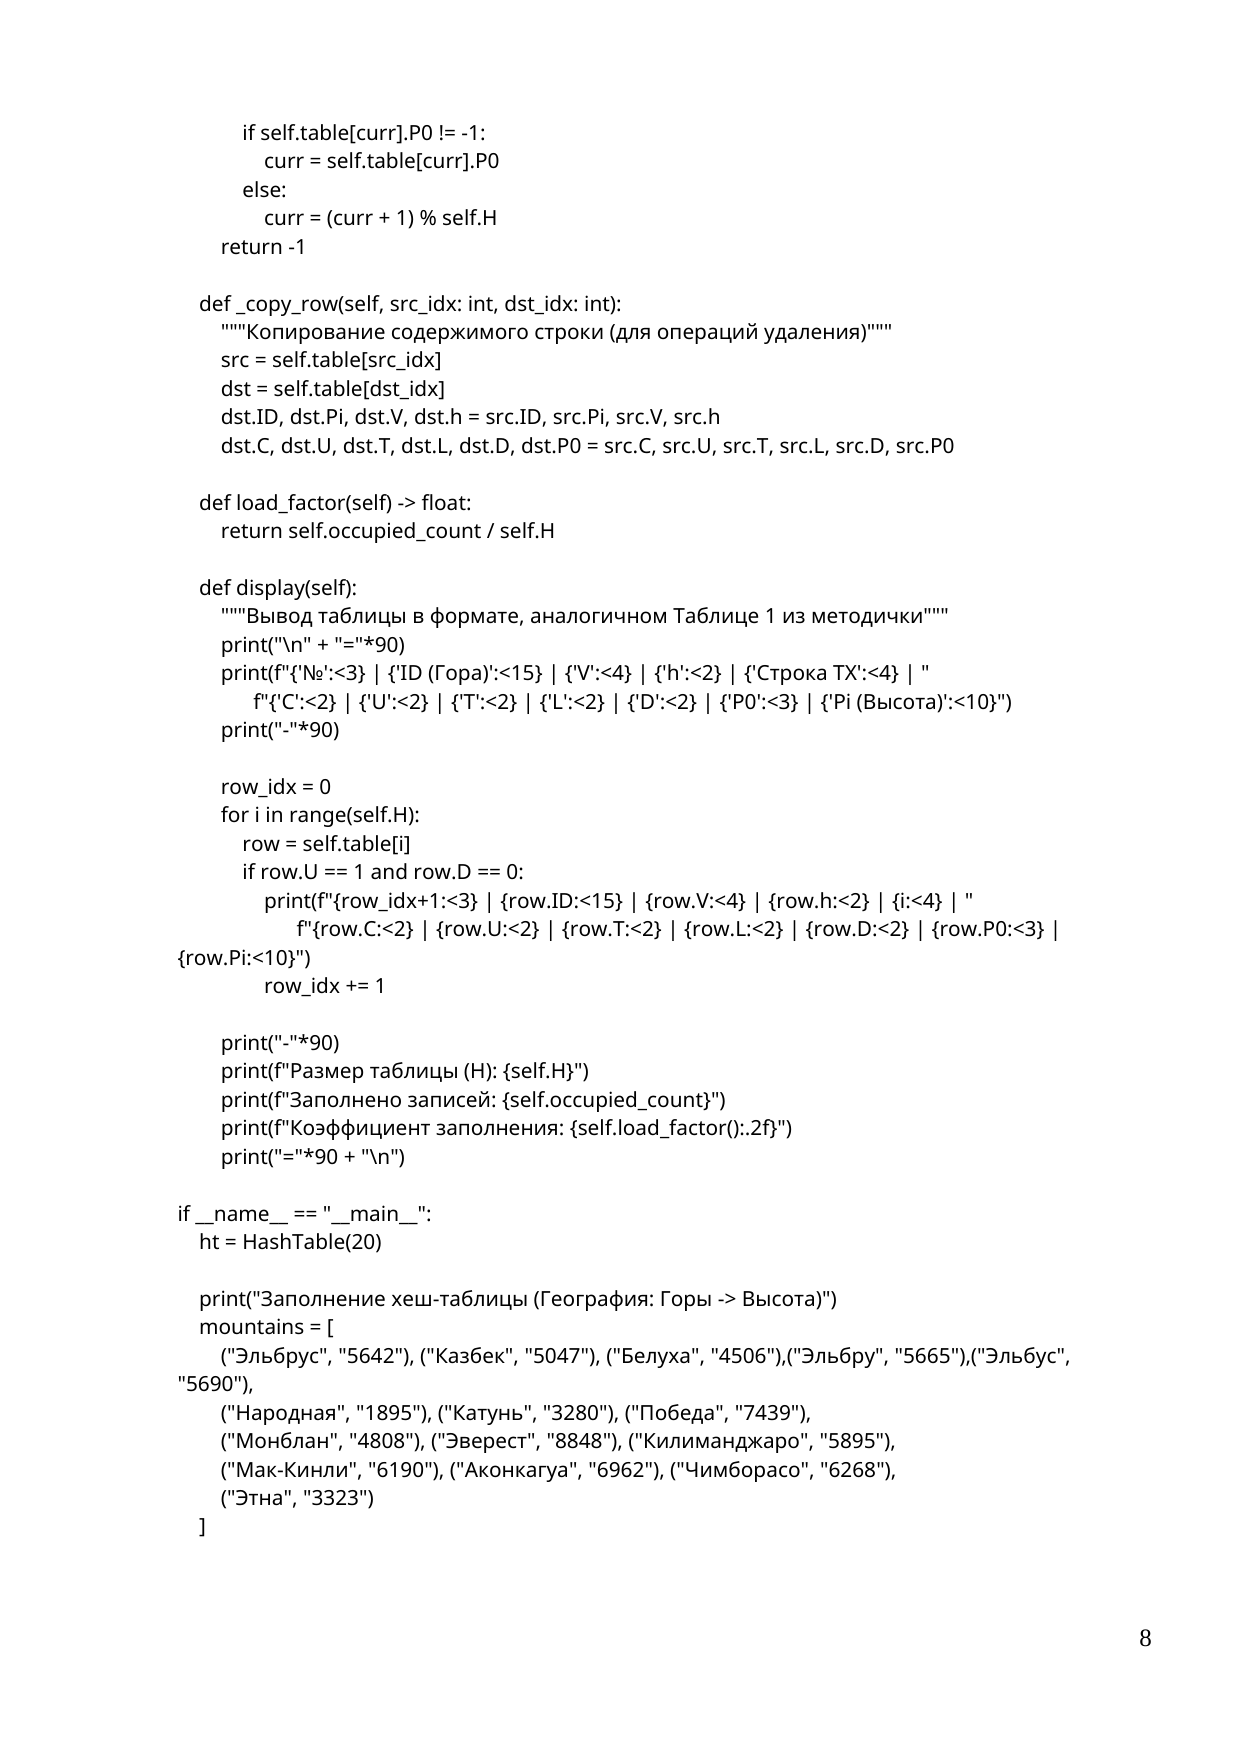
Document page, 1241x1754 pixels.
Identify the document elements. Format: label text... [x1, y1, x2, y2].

text if row.U == 1 and row.D == 0: [177, 857, 1152, 886]
text print("Заполнение хеш-таблицы (География: Горы -> Высота)") [177, 1284, 1152, 1312]
text ("Мак-Кинли", "6190"), ("Аконкагуа", "6962"), ("Чимборасо", "6268"), [177, 1455, 1152, 1483]
text row_idx = 0 [177, 772, 1152, 801]
text row = self.table[i] [177, 829, 1152, 857]
text curr = (curr + 1) % self.H [177, 203, 1152, 232]
text ("Монблан", "4808"), ("Эверест", "8848"), ("Килиманджаро", "5895"), [177, 1426, 1152, 1455]
text print(f"{row_idx+1:<3} | {row.ID:<15} | {row.V:<4} | {row.h:<2} | {i:<4} | " [177, 886, 1152, 914]
text def _copy_row(self, src_idx: int, dst_idx: int): [177, 289, 1152, 317]
text if __name__ == "__main__": [177, 1199, 1152, 1227]
text print("="*90 + "\n") [177, 1142, 1152, 1170]
text return -1 [177, 232, 1152, 260]
text def load_factor(self) -> float: [177, 488, 1152, 516]
text mountains = [ [177, 1312, 1152, 1341]
text ("Эльбрус", "5642"), ("Казбек", "5047"), ("Белуха", "4506"),("Эльбру", "5665"),("Эльбус", "5690"), [177, 1341, 1152, 1398]
text if self.table[curr].P0 != -1: [177, 118, 1152, 147]
text f"{'C':<2} | {'U':<2} | {'T':<2} | {'L':<2} | {'D':<2} | {'P0':<3} | {'Pi (Высота)':<10}") [177, 687, 1152, 715]
text ht = HashTable(20) [177, 1227, 1152, 1256]
text def display(self): [177, 573, 1152, 602]
text dst.ID, dst.Pi, dst.V, dst.h = src.ID, src.Pi, src.V, src.h [177, 402, 1152, 431]
text print(f"Коэффициент заполнения: {self.load_factor():.2f}") [177, 1113, 1152, 1142]
text """Вывод таблицы в формате, аналогичном Таблице 1 из методички""" [177, 602, 1152, 630]
text print("\n" + "="*90) [177, 630, 1152, 658]
text ("Этна", "3323") [177, 1483, 1152, 1512]
text dst = self.table[dst_idx] [177, 374, 1152, 402]
text src = self.table[src_idx] [177, 346, 1152, 374]
text dst.C, dst.U, dst.T, dst.L, dst.D, dst.P0 = src.C, src.U, src.T, src.L, src.D, src.P0 [177, 431, 1152, 459]
text ("Народная", "1895"), ("Катунь", "3280"), ("Победа", "7439"), [177, 1398, 1152, 1426]
text """Копирование содержимого строки (для операций удаления)""" [177, 317, 1152, 346]
text for i in range(self.H): [177, 801, 1152, 829]
text ] [177, 1512, 1152, 1540]
text else: [177, 175, 1152, 203]
text f"{row.C:<2} | {row.U:<2} | {row.T:<2} | {row.L:<2} | {row.D:<2} | {row.P0:<3} | {row.Pi:<10}") [177, 914, 1152, 971]
text print(f"{'№':<3} | {'ID (Гора)':<15} | {'V':<4} | {'h':<2} | {'Строка ТХ':<4} | " [177, 658, 1152, 687]
text return self.occupied_count / self.H [177, 516, 1152, 545]
text curr = self.table[curr].P0 [177, 147, 1152, 175]
text print(f"Заполнено записей: {self.occupied_count}") [177, 1085, 1152, 1113]
text row_idx += 1 [177, 971, 1152, 1000]
text print("-"*90) [177, 1028, 1152, 1057]
text print(f"Размер таблицы (H): {self.H}") [177, 1057, 1152, 1085]
text print("-"*90) [177, 715, 1152, 744]
